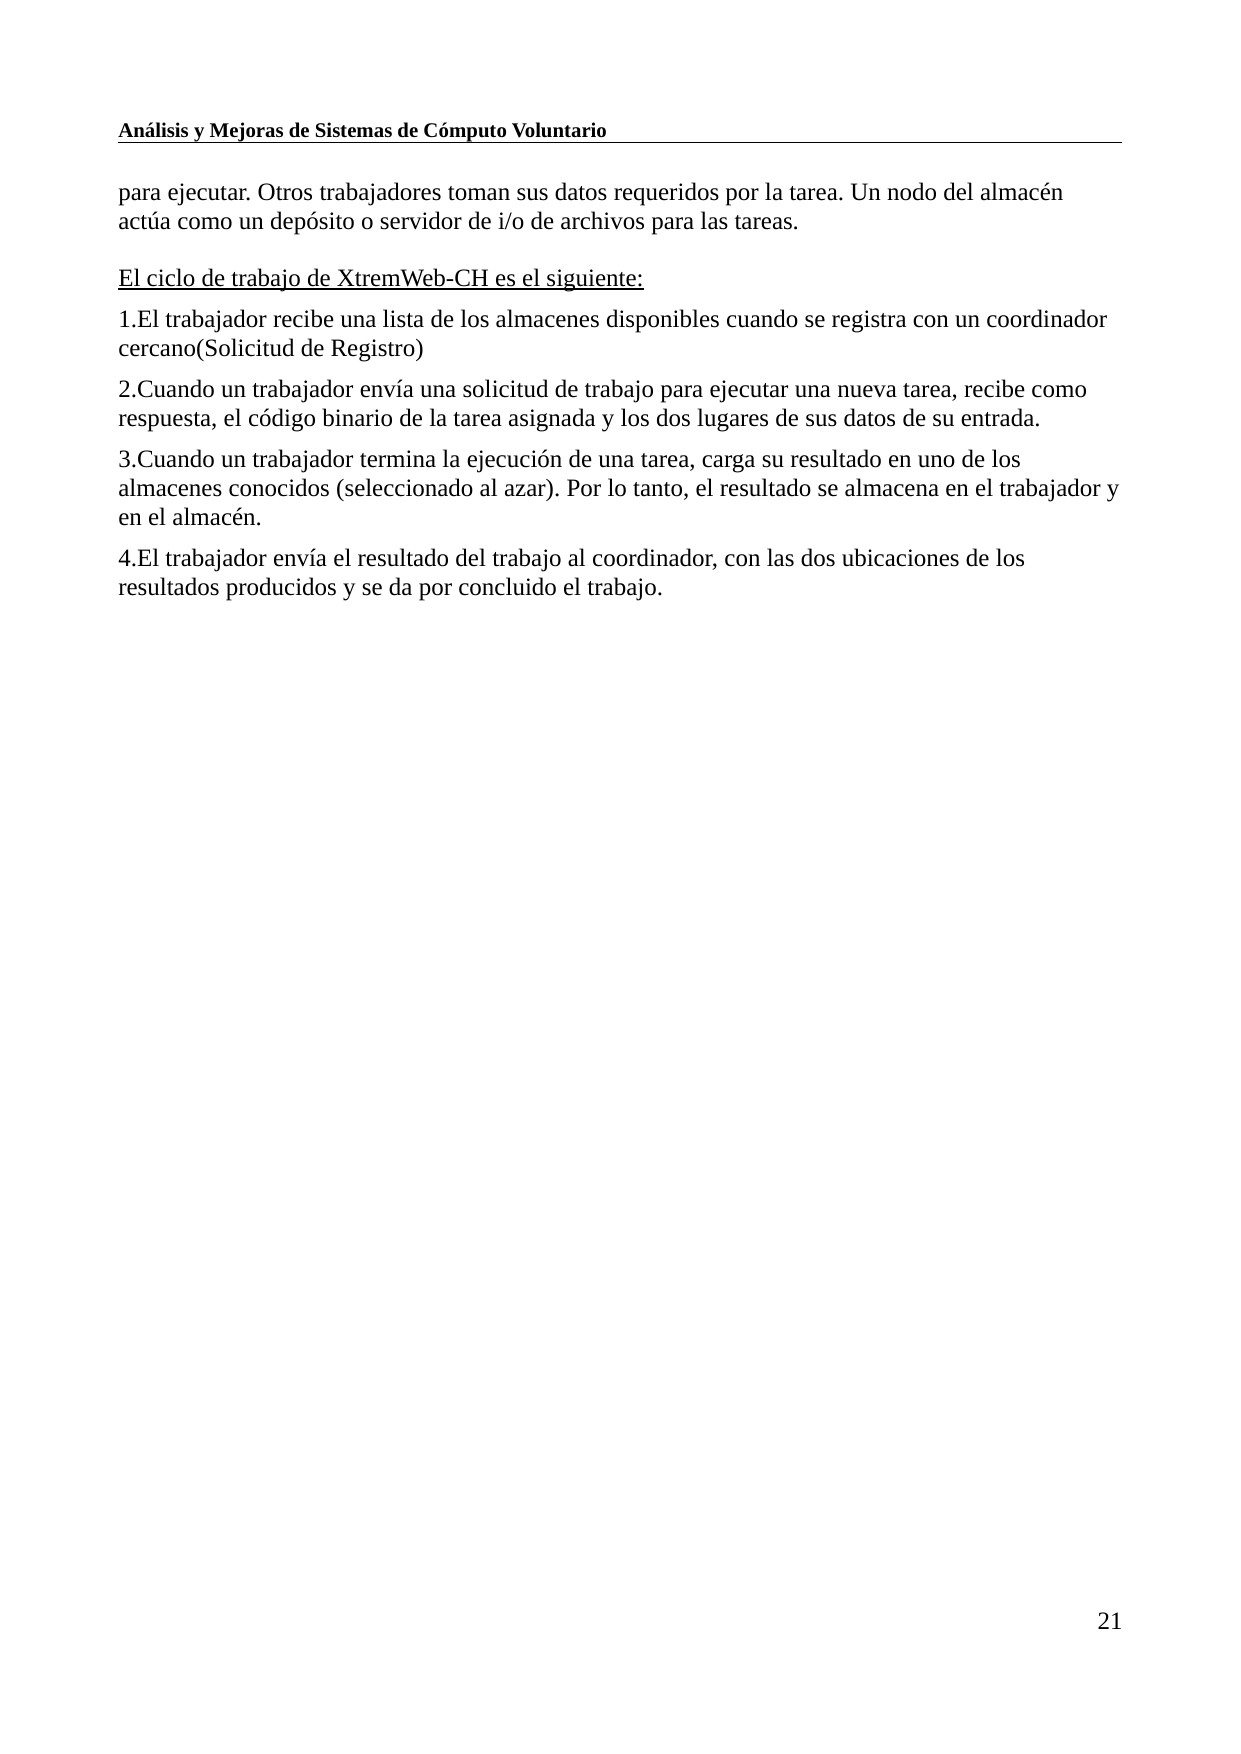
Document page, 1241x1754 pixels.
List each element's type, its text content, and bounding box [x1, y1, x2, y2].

list Cuando un trabajador termina la ejecución de una tarea, carga su resultado en uno de los almacenes conocidos (seleccionado al azar). Por lo tanto, el resultado se almacena en el trabajador y en el almacén. [118, 444, 1122, 531]
text El ciclo de trabajo de XtremWeb-CH es el siguiente: [118, 263, 1122, 292]
text para ejecutar. Otros trabajadores toman sus datos requeridos por la tarea. Un nodo del almacén actúa como un depósito o servidor de i/o de archivos para las tareas. [118, 177, 1122, 234]
list El trabajador recibe una lista de los almacenes disponibles cuando se registra con un coordinador cercano(Solicitud de Registro) [118, 304, 1122, 362]
list Cuando un trabajador envía una solicitud de trabajo para ejecutar una nueva tarea, recibe como respuesta, el código binario de la tarea asignada y los dos lugares de sus datos de su entrada. [118, 374, 1122, 432]
list El trabajador envía el resultado del trabajo al coordinador, con las dos ubicaciones de los resultados producidos y se da por concluido el trabajo. [118, 543, 1122, 601]
